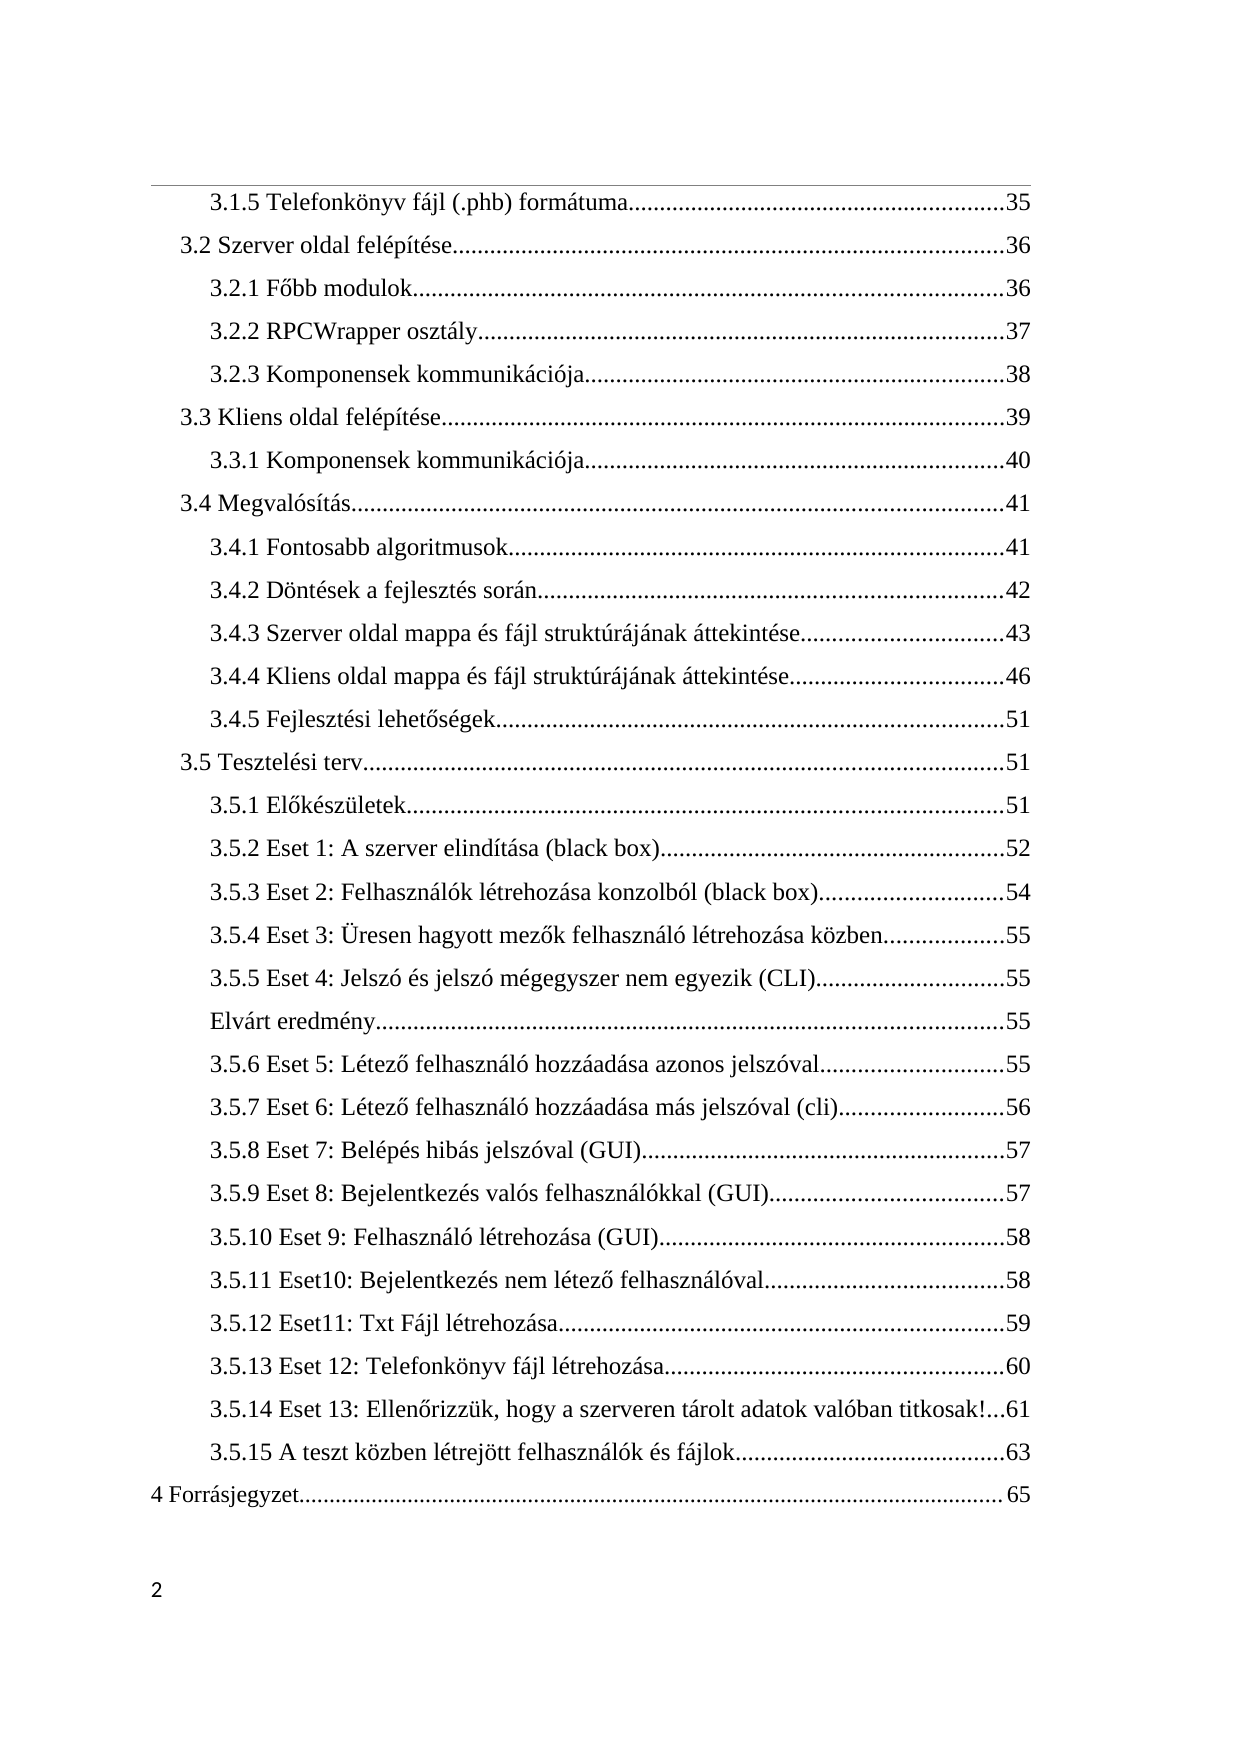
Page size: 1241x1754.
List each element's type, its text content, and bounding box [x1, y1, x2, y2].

text 3.5.11 Eset10: Bejelentkezés nem létező felhasználóval 58 [209, 1265, 1031, 1293]
text 3.5.2 Eset 1: A szerver elindítása (black box) 52 [209, 833, 1031, 862]
text 3.5.12 Eset11: Txt Fájl létrehozása 59 [209, 1308, 1031, 1337]
text 3.2.3 Komponensek kommunikációja 38 [209, 359, 1031, 388]
text 3.5 Tesztelési terv 51 [180, 747, 1031, 776]
text Elvárt eredmény 55 [209, 1006, 1031, 1035]
text 3.4 Megvalósítás 41 [180, 488, 1031, 517]
text 3.4.2 Döntések a fejlesztés során 42 [209, 575, 1031, 603]
text 4 Forrásjegyzet 65 [151, 1480, 1031, 1508]
text 3.2.1 Főbb modulok 36 [209, 273, 1031, 302]
text 3.4.5 Fejlesztési lehetőségek 51 [209, 704, 1031, 733]
text 3.5.7 Eset 6: Létező felhasználó hozzáadása más jelszóval (cli) 56 [209, 1092, 1031, 1121]
text 3.3.1 Komponensek kommunikációja 40 [209, 445, 1031, 474]
text 3.2.2 RPCWrapper osztály 37 [209, 316, 1031, 345]
text 3.5.4 Eset 3: Üresen hagyott mezők felhasználó létrehozása közben 55 [209, 920, 1031, 948]
text 3.5.15 A teszt közben létrejött felhasználók és fájlok 63 [209, 1437, 1031, 1466]
text 3.4.4 Kliens oldal mappa és fájl struktúrájának áttekintése 46 [209, 661, 1031, 690]
text 3.5.14 Eset 13: Ellenőrizzük, hogy a szerveren tárolt adatok valóban titkosak! 61 [209, 1394, 1031, 1423]
text 3.5.1 Előkészületek 51 [209, 790, 1031, 819]
text 3.5.6 Eset 5: Létező felhasználó hozzáadása azonos jelszóval 55 [209, 1049, 1031, 1078]
text 3.2 Szerver oldal felépítése 36 [180, 230, 1031, 258]
text 3.3 Kliens oldal felépítése 39 [180, 402, 1031, 431]
text 3.5.5 Eset 4: Jelszó és jelszó mégegyszer nem egyezik (CLI) 55 [209, 963, 1031, 992]
text 3.4.3 Szerver oldal mappa és fájl struktúrájának áttekintése 43 [209, 618, 1031, 647]
text 3.5.8 Eset 7: Belépés hibás jelszóval (GUI) 57 [209, 1135, 1031, 1164]
text 3.4.1 Fontosabb algoritmusok 41 [209, 532, 1031, 560]
text 3.5.3 Eset 2: Felhasználók létrehozása konzolból (black box) 54 [209, 877, 1031, 905]
text 3.5.10 Eset 9: Felhasználó létrehozása (GUI) 58 [209, 1222, 1031, 1250]
text 3.1.5 Telefonkönyv fájl (.phb) formátuma 35 [209, 187, 1031, 215]
text 3.5.13 Eset 12: Telefonkönyv fájl létrehozása 60 [209, 1351, 1031, 1380]
text 3.5.9 Eset 8: Bejelentkezés valós felhasználókkal (GUI) 57 [209, 1178, 1031, 1207]
